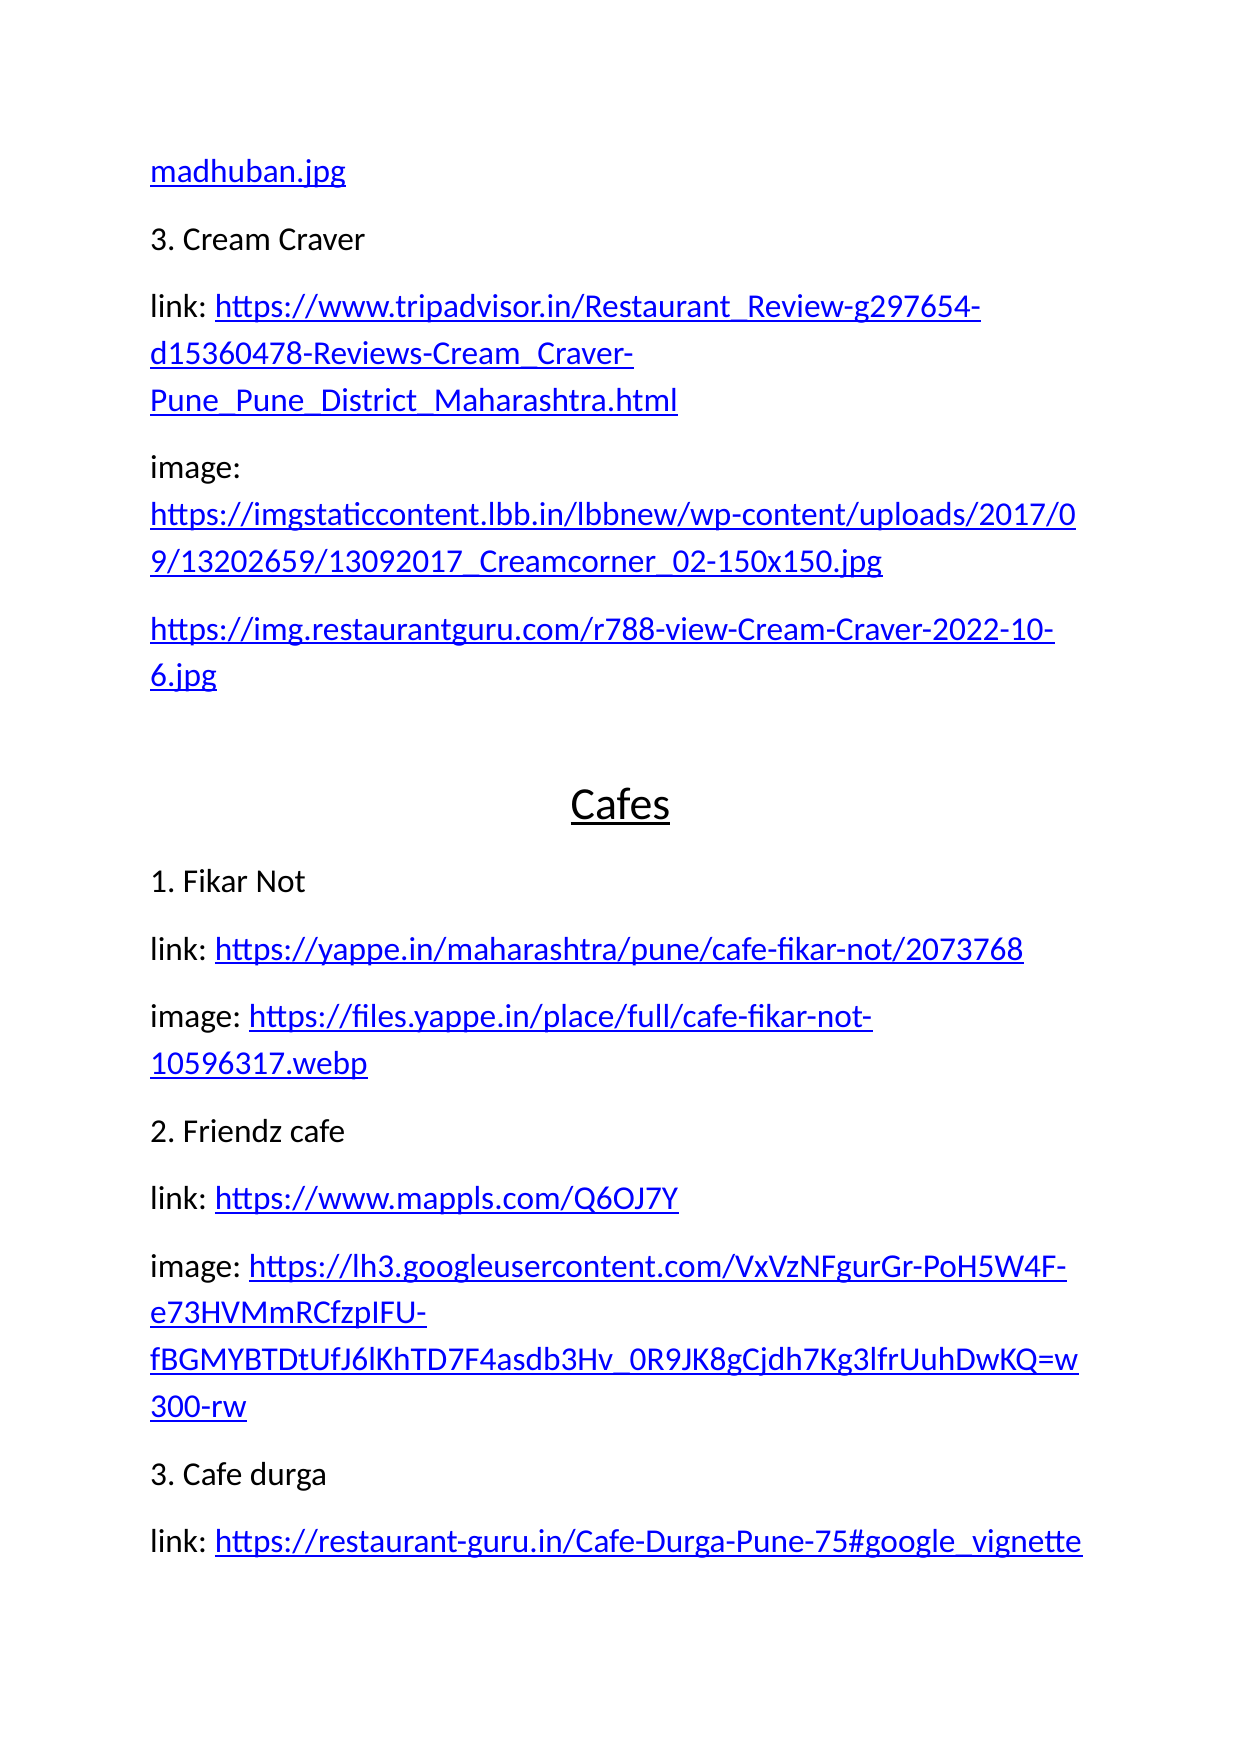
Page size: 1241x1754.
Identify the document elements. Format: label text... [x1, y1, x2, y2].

text madhuban.jpg [150, 150, 1090, 191]
text 3. Cafe durga [150, 1453, 1090, 1493]
text image: https://lh3.googleusercontent.com/VxVzNFgurGr-PoH5W4F-e73HVMmRCfzpIFU-fBGMYBTDtUfJ6lKhTD7F4asdb3Hv_0R9JK8gCjdh7Kg3lfrUuhDwKQ=w300-rw [150, 1245, 1090, 1426]
text 3. Cream Craver [150, 218, 1090, 258]
text 2. Friendz cafe [150, 1109, 1090, 1150]
text image: https://imgstaticcontent.lbb.in/lbbnew/wp-content/uploads/2017/09/13202659/13092017_Creamcorner_02-150x150.jpg [150, 446, 1090, 581]
text 1. Fikar Not [150, 860, 1090, 901]
text image: https://files.yappe.in/place/full/cafe-fikar-not-10596317.webp [150, 995, 1090, 1083]
text link: https://www.tripadvisor.in/Restaurant_Review-g297654-d15360478-Reviews-Cream_Craver-Pune_Pune_District_Maharashtra.html [150, 285, 1090, 419]
text link: https://yappe.in/maharashtra/pune/cafe-fikar-not/2073768 [150, 928, 1090, 968]
text link: https://www.mappls.com/Q6OJ7Y [150, 1177, 1090, 1218]
text https://img.restaurantguru.com/r788-view-Cream-Craver-2022-10-6.jpg [150, 607, 1090, 695]
text link: https://restaurant-guru.in/Cafe-Durga-Pune-75#google_vignette [150, 1520, 1090, 1561]
text Cafes [150, 775, 1090, 831]
